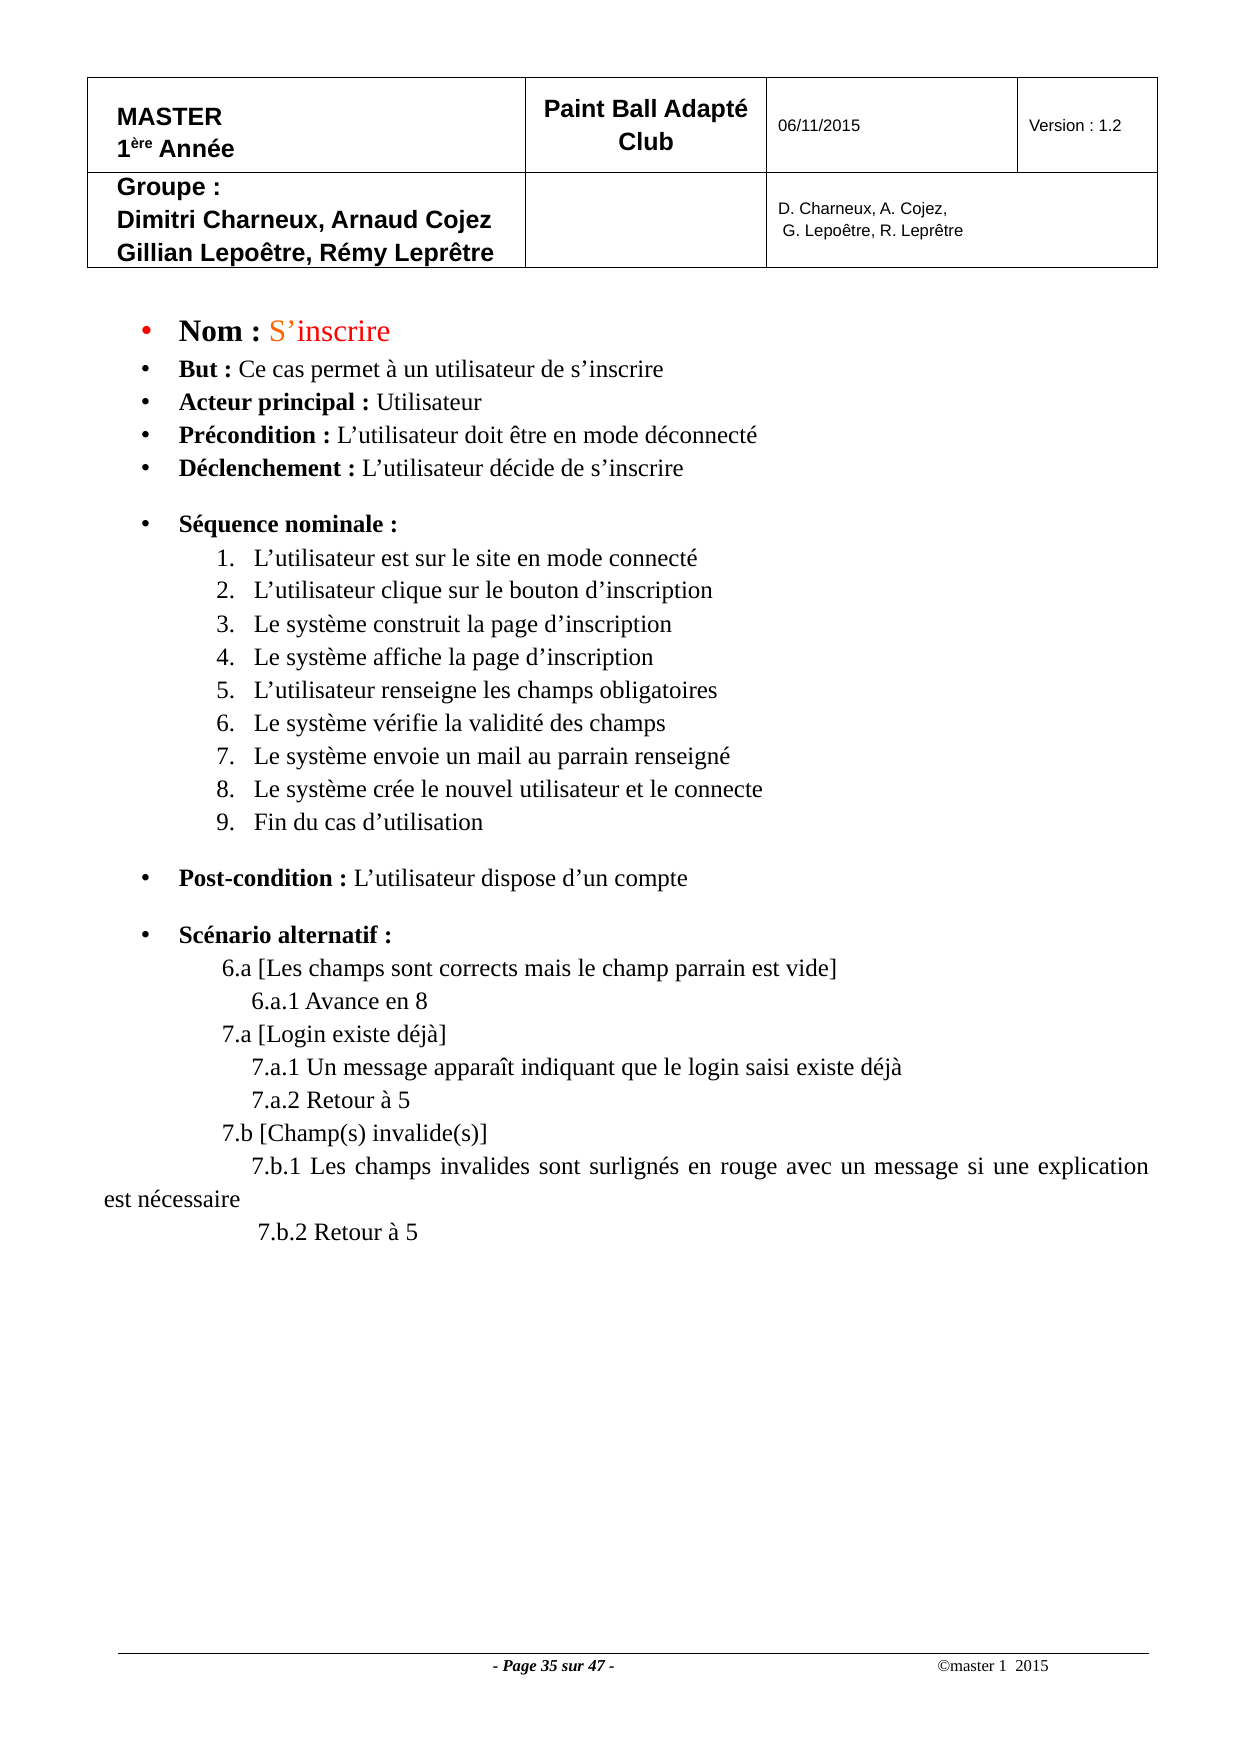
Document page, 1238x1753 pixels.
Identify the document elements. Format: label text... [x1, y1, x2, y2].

list Fin du cas d’utilisation [216, 807, 1149, 836]
text 7.a.2 Retour à 5 [103, 1085, 1149, 1114]
list Post-condition : L’utilisateur dispose d’un compte [141, 863, 1149, 892]
list Le système envoie un mail au parrain renseigné [216, 741, 1149, 769]
text 7.a [Login existe déjà] [103, 1019, 1149, 1048]
text 7.b.2 Retour à 5 [103, 1217, 1149, 1246]
list Le système construit la page d’inscription [216, 609, 1149, 637]
text 6.a.1 Avance en 8 [103, 986, 1149, 1015]
text 7.b.1 Les champs invalides sont surlignés en rouge avec un message si une explication est nécessaire [103, 1151, 1149, 1213]
list Acteur principal : Utilisateur [141, 387, 1149, 416]
list L’utilisateur clique sur le bouton d’inscription [216, 576, 1149, 604]
list But : Ce cas permet à un utilisateur de s’inscrire [141, 354, 1149, 383]
list Le système affiche la page d’inscription [216, 642, 1149, 670]
list Le système crée le nouvel utilisateur et le connecte [216, 774, 1149, 802]
list L’utilisateur renseigne les champs obligatoires [216, 675, 1149, 703]
list Le système vérifie la validité des champs [216, 708, 1149, 736]
list Déclenchement : L’utilisateur décide de s’inscrire [141, 453, 1149, 482]
text 7.a.1 Un message apparaît indiquant que le login saisi existe déjà [103, 1052, 1149, 1081]
list Séquence nominale : [141, 509, 1149, 538]
list Scénario alternatif : [141, 920, 1149, 949]
list Précondition : L’utilisateur doit être en mode déconnecté [141, 420, 1149, 449]
list L’utilisateur est sur le site en mode connecté [216, 543, 1149, 571]
text 6.a [Les champs sont corrects mais le champ parrain est vide] [103, 953, 1149, 982]
list Nom : S’inscrire [141, 313, 1149, 348]
text 7.b [Champ(s) invalide(s)] [103, 1118, 1149, 1147]
